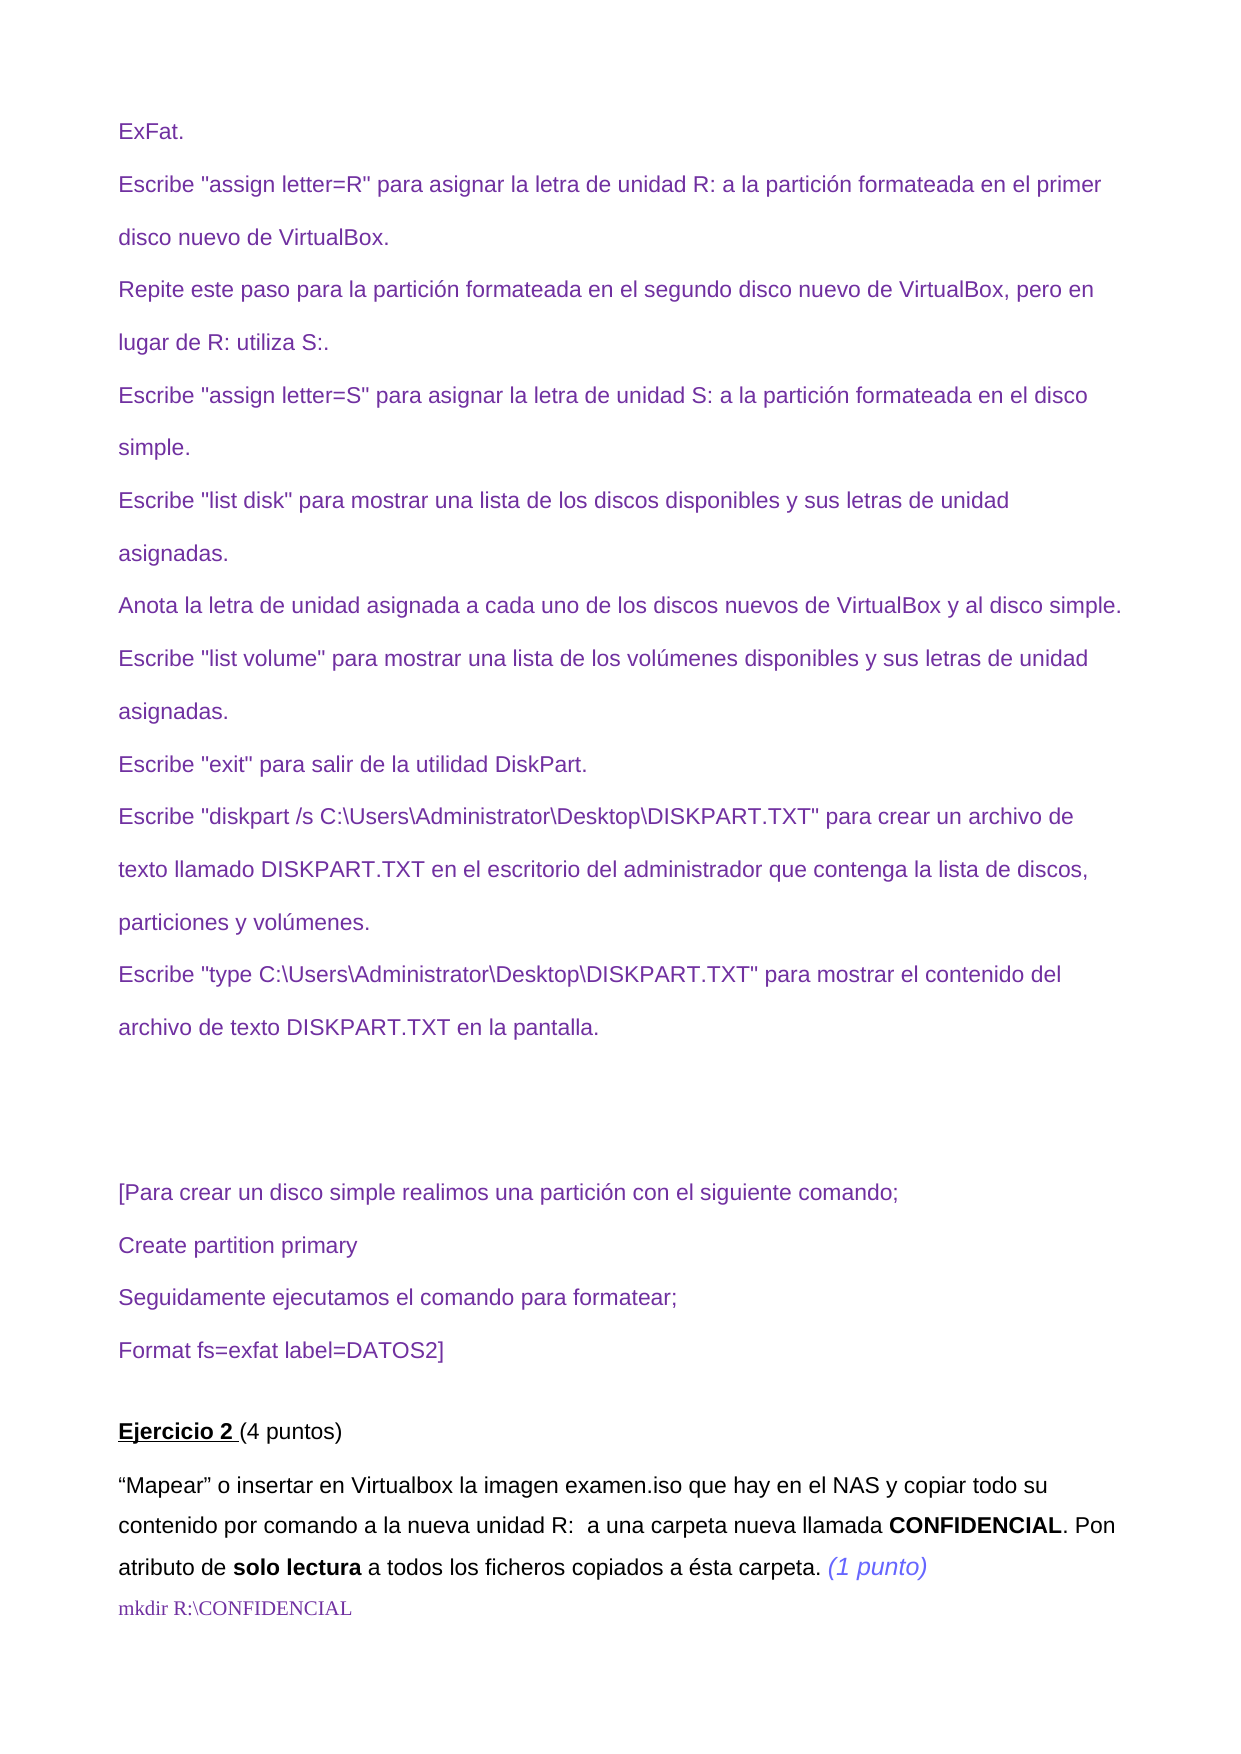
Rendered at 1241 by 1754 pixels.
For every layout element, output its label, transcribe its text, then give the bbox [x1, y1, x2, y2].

text Create partition primary [118, 1232, 1122, 1258]
text Escribe "list volume" para mostrar una lista de los volúmenes disponibles y sus letras de unidad asignadas. [118, 645, 1122, 724]
text Escribe "list disk" para mostrar una lista de los discos disponibles y sus letras de unidad asignadas. [118, 487, 1122, 566]
text Ejercicio 2 (4 puntos) [118, 1418, 1122, 1444]
text Anota la letra de unidad asignada a cada uno de los discos nuevos de VirtualBox y al disco simple. [118, 592, 1122, 619]
text Escribe "assign letter=R" para asignar la letra de unidad R: a la partición formateada en el primer disco nuevo de VirtualBox. [118, 171, 1122, 250]
text Escribe "diskpart /s C:\Users\Administrator\Desktop\DISKPART.TXT" para crear un archivo de texto llamado DISKPART.TXT en el escritorio del administrador que contenga la lista de discos, particiones y volúmenes. [118, 803, 1122, 935]
text Escribe "assign letter=S" para asignar la letra de unidad S: a la partición formateada en el disco simple. [118, 382, 1122, 461]
text Repite este paso para la partición formateada en el segundo disco nuevo de VirtualBox, pero en lugar de R: utiliza S:. [118, 276, 1122, 355]
text Escribe "type C:\Users\Administrator\Desktop\DISKPART.TXT" para mostrar el contenido del archivo de texto DISKPART.TXT en la pantalla. [118, 961, 1122, 1041]
text ExFat. [118, 118, 1122, 144]
text “Mapear” o insertar en Virtualbox la imagen examen.iso que hay en el NAS y copiar todo su contenido por comando a la nueva unidad R: a una carpeta nueva llamada CONFIDENCIAL. Pon atributo de solo lectura a todos los ficheros copiados a ésta carpeta. (1 punto) [118, 1472, 1122, 1581]
text Seguidamente ejecutamos el comando para formatear; [118, 1284, 1122, 1311]
text [Para crear un disco simple realimos una partición con el siguiente comando; [118, 1179, 1122, 1205]
text Escribe "exit" para salir de la utilidad DiskPart. [118, 751, 1122, 777]
text Format fs=exfat label=DATOS2] [118, 1337, 1122, 1363]
text mkdir R:\CONFIDENCIAL [118, 1596, 1122, 1619]
